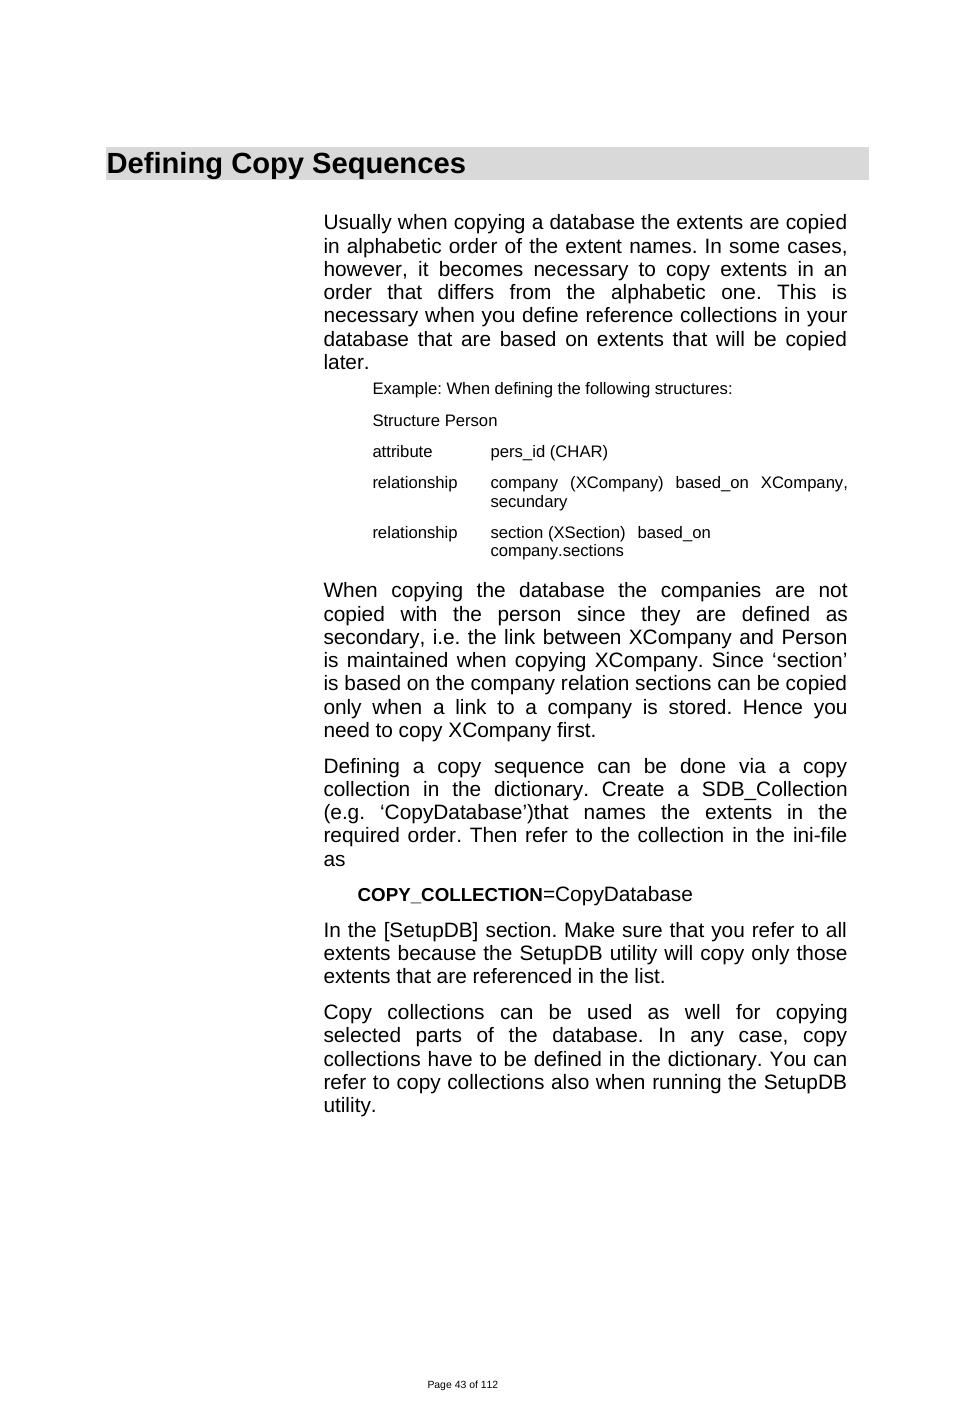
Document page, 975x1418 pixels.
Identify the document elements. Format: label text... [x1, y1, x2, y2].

table_header [95, 205, 312, 1123]
table_header Usually when copying a database the extents are copied in alphabetic order of the extent names. In some cases, however, it becomes necessary to copy extents in an order that differs from the alphabetic one. This is necessary when you define reference collections in your database that are based on extents that will be copied later. Example: When defining the following structures: Structure Person attribute pers_id (CHAR) relationship company (XCompany) based_on XCompany, secundary relationship section (XSection) based_on company.sections When copying the database the companies are not copied with the person since they are defined as secondary, i.e. the link between XCompany and Person is maintained when copying XCompany. Since ‘section’ is based on the company relation sections can be copied only when a link to a company is stored. Hence you need to copy XCompany first. Defining a copy sequence can be done via a copy collection in the dictionary. Create a SDB_Collection (e.g. ‘CopyDatabase’)that names the extents in the required order. Then refer to the collection in the ini-file as COPY_COLLECTION=CopyDatabase In the [SetupDB] section. Make sure that you refer to all extents because the SetupDB utility will copy only those extents that are referenced in the list. Copy collections can be used as well for copying selected parts of the database. In any case, copy collections have to be defined in the dictionary. You can refer to copy collections also when running the SetupDB utility. [312, 205, 859, 1123]
subtitle Defining Copy Sequences [106, 147, 869, 180]
